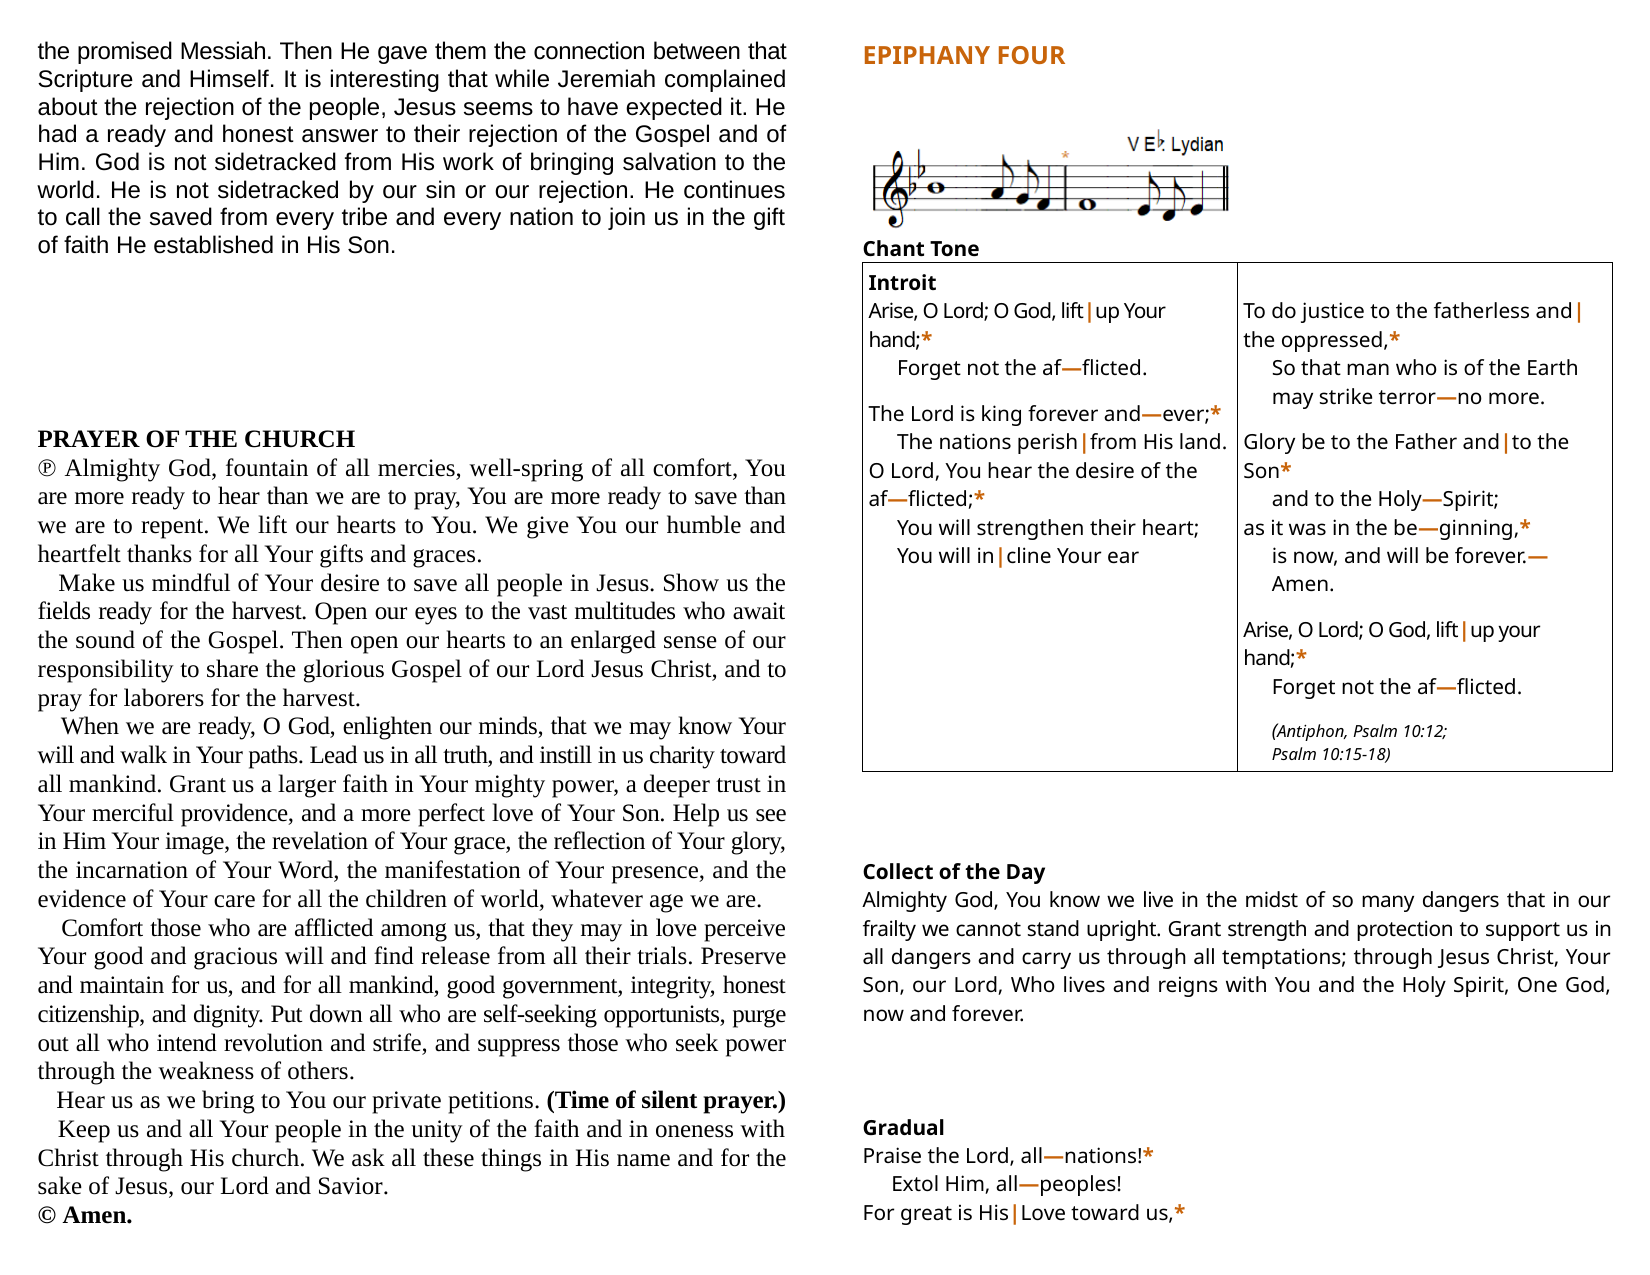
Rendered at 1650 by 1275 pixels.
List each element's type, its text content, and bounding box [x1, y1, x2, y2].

text PRAYER OF THE CHURCH [37, 424, 787, 453]
text Gradual [862, 1113, 1612, 1141]
text Comfort those who are afflicted among us, that they may in love perceive Your good and gracious will and find release from all their trials. Preserve and maintain for us, and for all mankind, good government, integrity, honest citizenship, and dignity. Put down all who are self-seeking opportunists, purge out all who intend revolution and strife, and suppress those who seek power through the weakness of others. [37, 913, 787, 1085]
text Hear us as we bring to You our private petitions. (Time of silent prayer.) [37, 1085, 787, 1114]
text Extol Him, all—peoples! [891, 1169, 1612, 1198]
text Make us mindful of Your desire to save all people in Jesus. Show us the fields ready for the harvest. Open our eyes to the vast multitudes who await the sound of the Gospel. Then open our hearts to an enlarged sense of our responsibility to share the glorious Gospel of our Lord Jesus Christ, and to pray for laborers for the harvest. [37, 568, 787, 711]
text Chant Tone [862, 100, 1612, 262]
table_header To do justice to the fatherless and|the oppressed,* So that man who is of the Earth may strike terror—no more. Glory be to the Father and|to the Son* and to the Holy—Spirit; as it was in the be—ginning,* is now, and will be forever.—Amen. Arise, O Lord; O God, lift|up your hand;* Forget not the af—flicted. (Antiphon, Psalm 10:12; Psalm 10:15-18) [1238, 263, 1612, 771]
table_header Introit Arise, O Lord; O God, lift|up Your hand;* Forget not the af—flicted. The Lord is king forever and—ever;* The nations perish|from His land. O Lord, You hear the desire of the af—flicted;* You will strengthen their heart; You will in|cline Your ear [863, 263, 1237, 771]
text the promised Messiah. Then He gave them the connection between that Scripture and Himself. It is interesting that while Jeremiah complained about the rejection of the people, Jesus seems to have expected it. He had a ready and honest answer to their rejection of the Gospel and of Him. God is not sidetracked from His work of bringing salvation to the world. He is not sidetracked by our sin or our rejection. He continues to call the saved from every tribe and every nation to join us in the gift of faith He established in His Son. [37, 37, 787, 258]
text When we are ready, O God, enlighten our minds, that we may know Your will and walk in Your paths. Lead us in all truth, and instill in us charity toward all mankind. Grant us a larger faith in Your mighty power, a deeper trust in Your merciful providence, and a more perfect love of Your Son. Help us see in Him Your image, the revelation of Your grace, the reflection of Your glory, the incarnation of Your Word, the manifestation of Your presence, and the evidence of Your care for all the children of world, whatever age we are. [37, 711, 787, 913]
text EPIPHANY FOUR [862, 37, 1612, 72]
text Almighty God, You know we live in the midst of so many dangers that in our frailty we cannot stand upright. Grant strength and protection to support us in all dangers and carry us through all temptations; through Jesus Christ, Your Son, our Lord, Who lives and reigns with You and the Holy Spirit, One God, now and forever. [862, 885, 1612, 1027]
text ℗ Almighty God, fountain of all mercies, well-spring of all comfort, You are more ready to hear than we are to pray, You are more ready to save than we are to repent. We lift our hearts to You. We give You our humble and heartfelt thanks for all Your gifts and graces. [37, 453, 787, 568]
text For great is His|Love toward us,* [862, 1198, 1612, 1226]
text © Amen. [37, 1200, 787, 1229]
text Keep us and all Your people in the unity of the faith and in oneness with Christ through His church. We ask all these things in His name and for the sake of Jesus, our Lord and Savior. [37, 1114, 787, 1200]
picture [868, 126, 1232, 234]
text Praise the Lord, all—nations!* [862, 1141, 1612, 1169]
text Collect of the Day [862, 857, 1612, 885]
